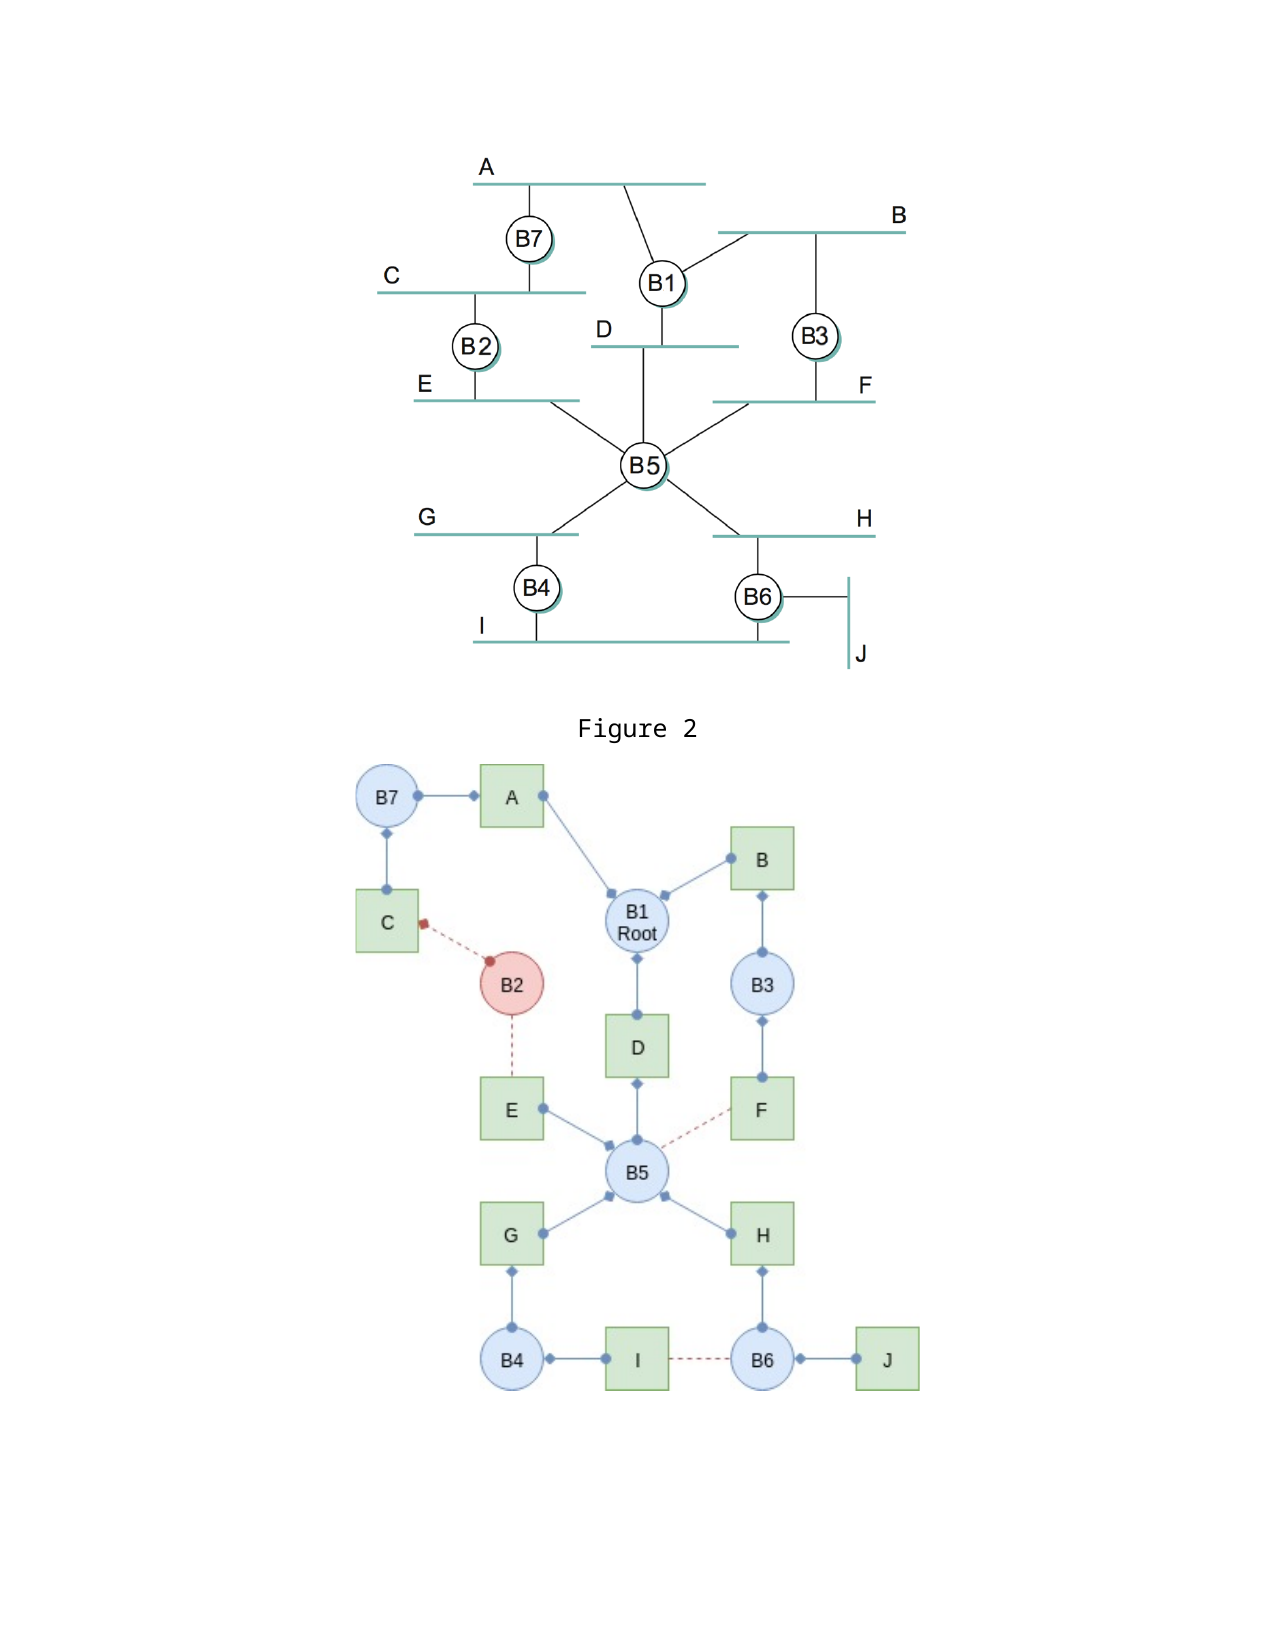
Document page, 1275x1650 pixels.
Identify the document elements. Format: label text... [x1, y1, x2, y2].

picture [355, 764, 920, 1391]
text Figure 2 [150, 711, 1125, 745]
picture [322, 150, 952, 691]
